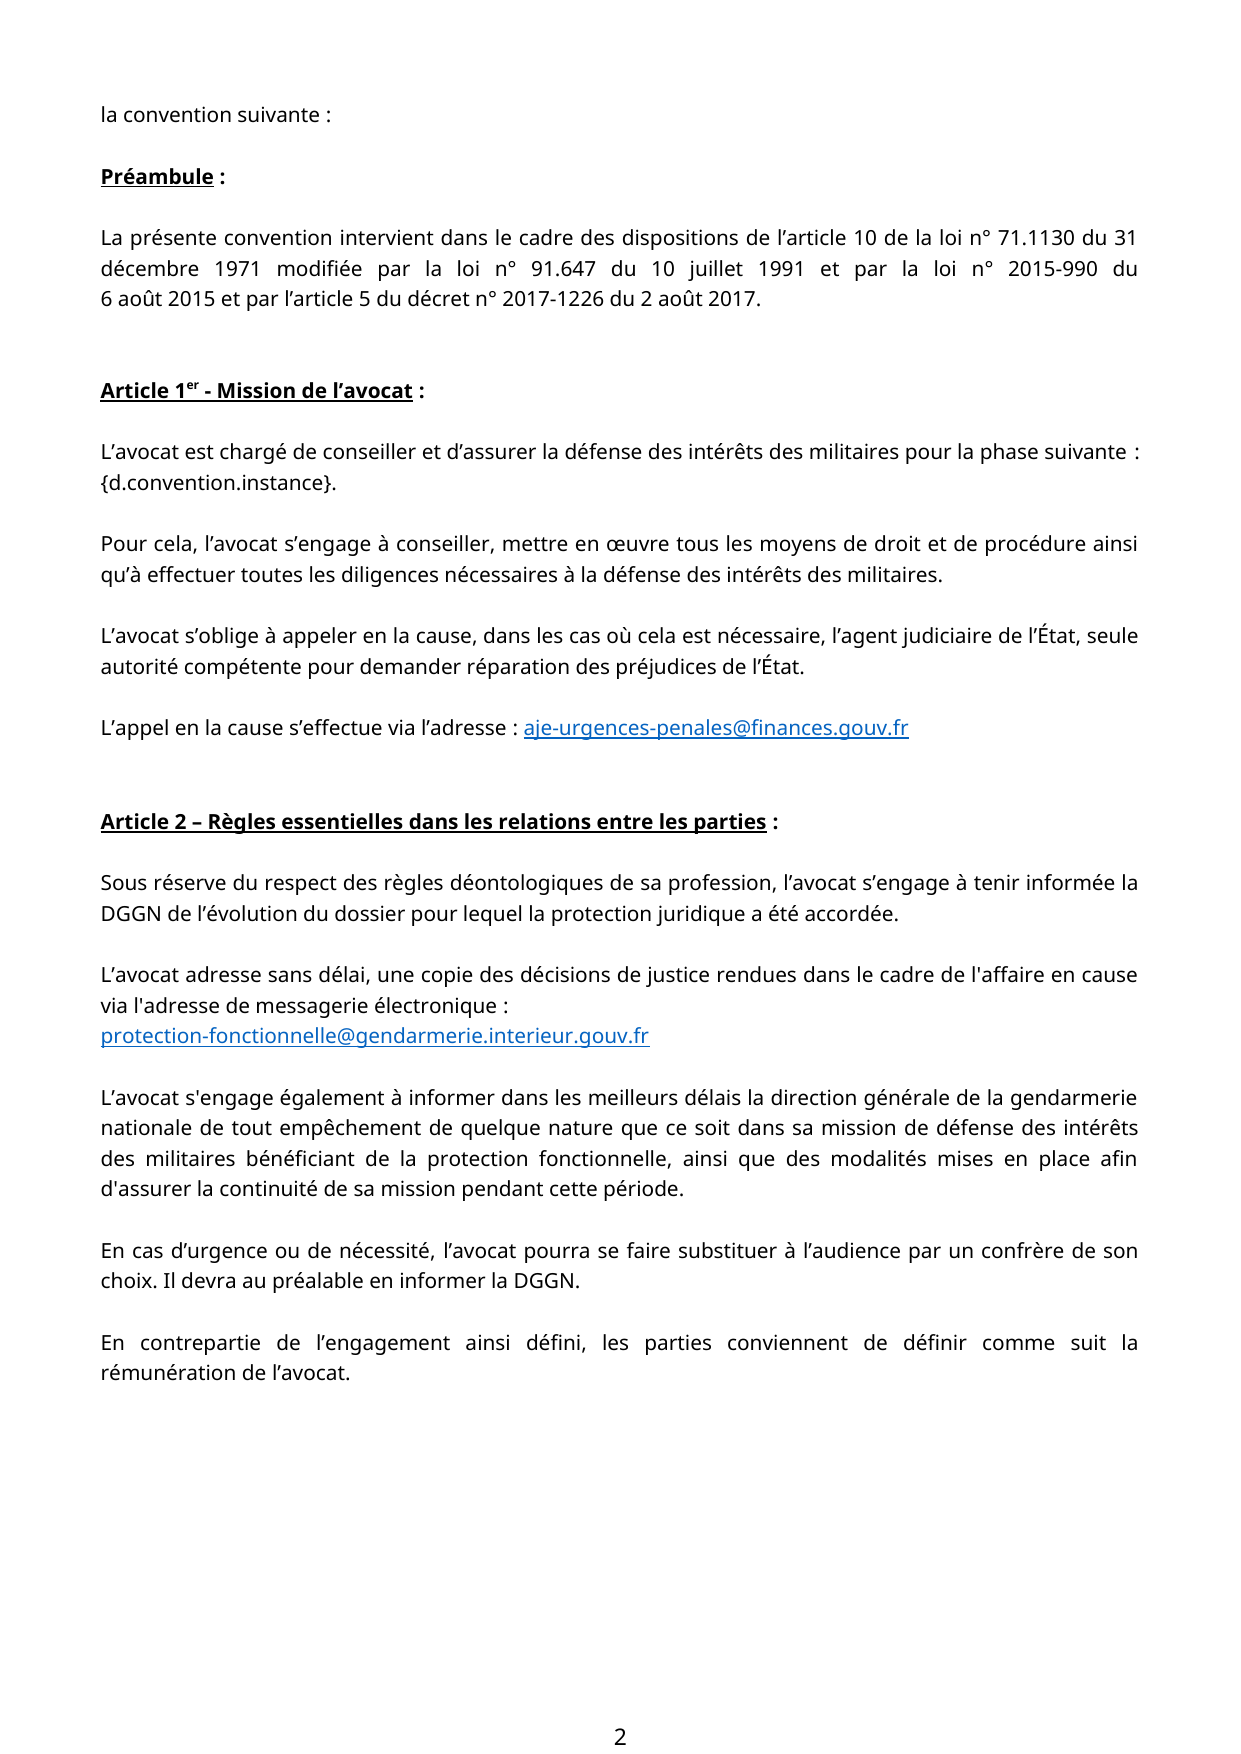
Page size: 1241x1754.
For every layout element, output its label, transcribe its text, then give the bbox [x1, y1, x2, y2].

text Préambule : [100, 162, 1140, 190]
text Pour cela, l’avocat s’engage à conseiller, mettre en œuvre tous les moyens de droit et de procédure ainsi qu’à effectuer toutes les diligences nécessaires à la défense des intérêts des militaires. [100, 529, 1140, 588]
text L’avocat est chargé de conseiller et d’assurer la défense des intérêts des militaires pour la phase suivante : {d.convention.instance}. [100, 437, 1140, 497]
text L’avocat adresse sans délai, une copie des décisions de justice rendues dans le cadre de l'affaire en cause via l'adresse de messagerie électronique : [100, 960, 1140, 1019]
text La présente convention intervient dans le cadre des dispositions de l’article 10 de la loi n° 71.1130 du 31 décembre 1971 modifiée par la loi n° 91.647 du 10 juillet 1991 et par la loi n° 2015-990 du 6 août 2015 et par l’article 5 du décret n° 2017-1226 du 2 août 2017. [100, 223, 1140, 313]
text Sous réserve du respect des règles déontologiques de sa profession, l’avocat s’engage à tenir informée la DGGN de l’évolution du dossier pour lequel la protection juridique a été accordée. [100, 868, 1140, 927]
text En cas d’urgence ou de nécessité, l’avocat pourra se faire substituer à l’audience par un confrère de son choix. Il devra au préalable en informer la DGGN. [100, 1236, 1140, 1295]
text L’appel en la cause s’effectue via l’adresse : aje-urgences-penales@finances.gouv.fr [100, 713, 1140, 742]
text protection-fonctionnelle@gendarmerie.interieur.gouv.fr [100, 1021, 1140, 1050]
text Article 1er - Mission de l’avocat : [100, 376, 1140, 405]
text L’avocat s’oblige à appeler en la cause, dans les cas où cela est nécessaire, l’agent judiciaire de l’État, seule autorité compétente pour demander réparation des préjudices de l’État. [100, 621, 1140, 680]
text En contrepartie de l’engagement ainsi défini, les parties conviennent de définir comme suit la rémunération de l’avocat. [100, 1328, 1140, 1387]
text L’avocat s'engage également à informer dans les meilleurs délais la direction générale de la gendarmerie nationale de tout empêchement de quelque nature que ce soit dans sa mission de défense des intérêts des militaires bénéficiant de la protection fonctionnelle, ainsi que des modalités mises en place afin d'assurer la continuité de sa mission pendant cette période. [100, 1083, 1140, 1203]
text Article 2 – Règles essentielles dans les relations entre les parties : [100, 807, 1140, 835]
text la convention suivante : [100, 101, 1140, 129]
